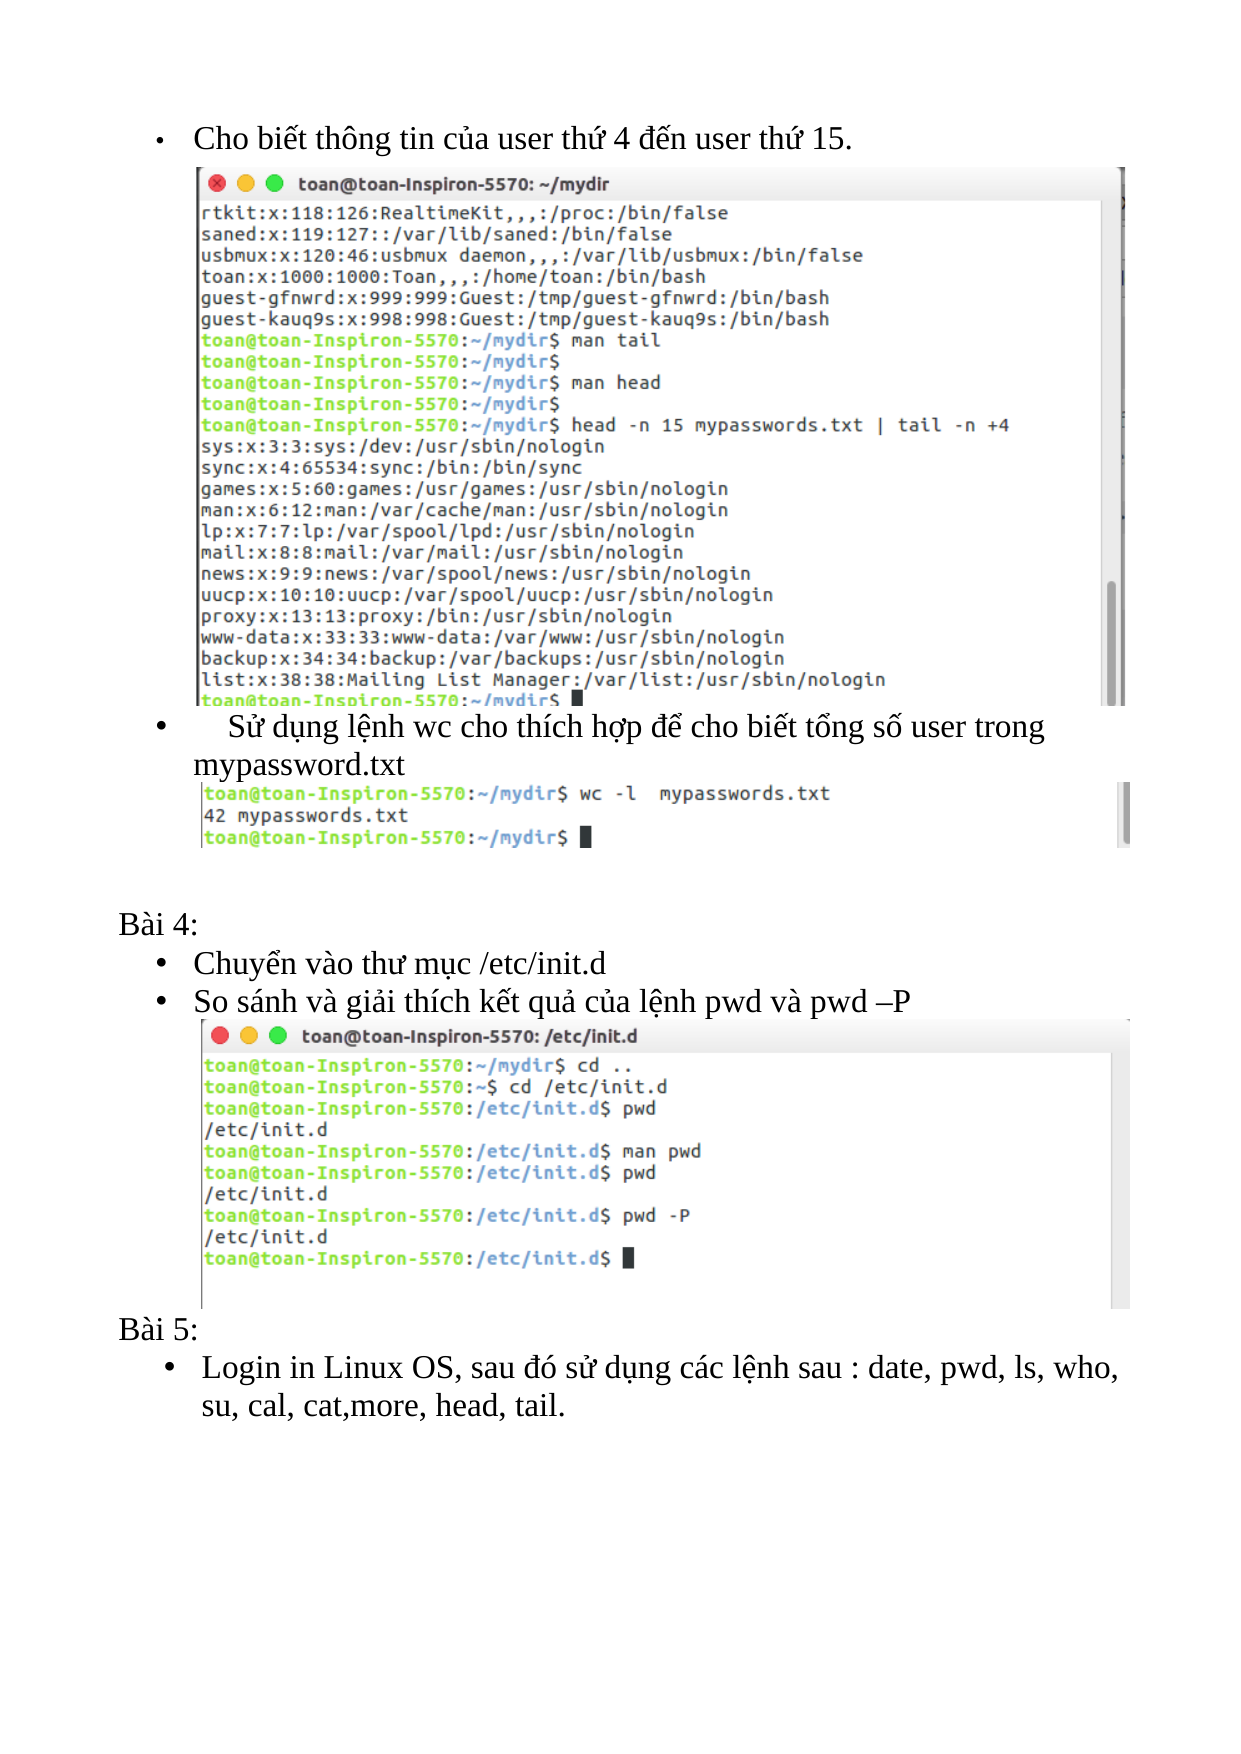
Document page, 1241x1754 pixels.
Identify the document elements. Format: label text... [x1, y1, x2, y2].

list So sánh và giải thích kết quả của lệnh pwd và pwd –P [156, 981, 1122, 1020]
text Bài 4: [118, 905, 1122, 943]
list Chuyển vào thư mục /etc/init.d [156, 943, 1122, 981]
list Cho biết thông tin của user thứ 4 đến user thứ 15. [156, 118, 1122, 156]
picture [201, 1019, 1130, 1309]
picture [201, 782, 1130, 848]
text Bài 5: [118, 1160, 1122, 1347]
picture [196, 167, 1126, 706]
list Login in Linux OS, sau đó sử dụng các lệnh sau : date, pwd, ls, who, su, cal, cat,more, head, tail. [164, 1347, 1122, 1424]
list  Sử dụng lệnh wc cho thích hợp để cho biết tổng số user trong mypassword.txt [156, 156, 1122, 783]
